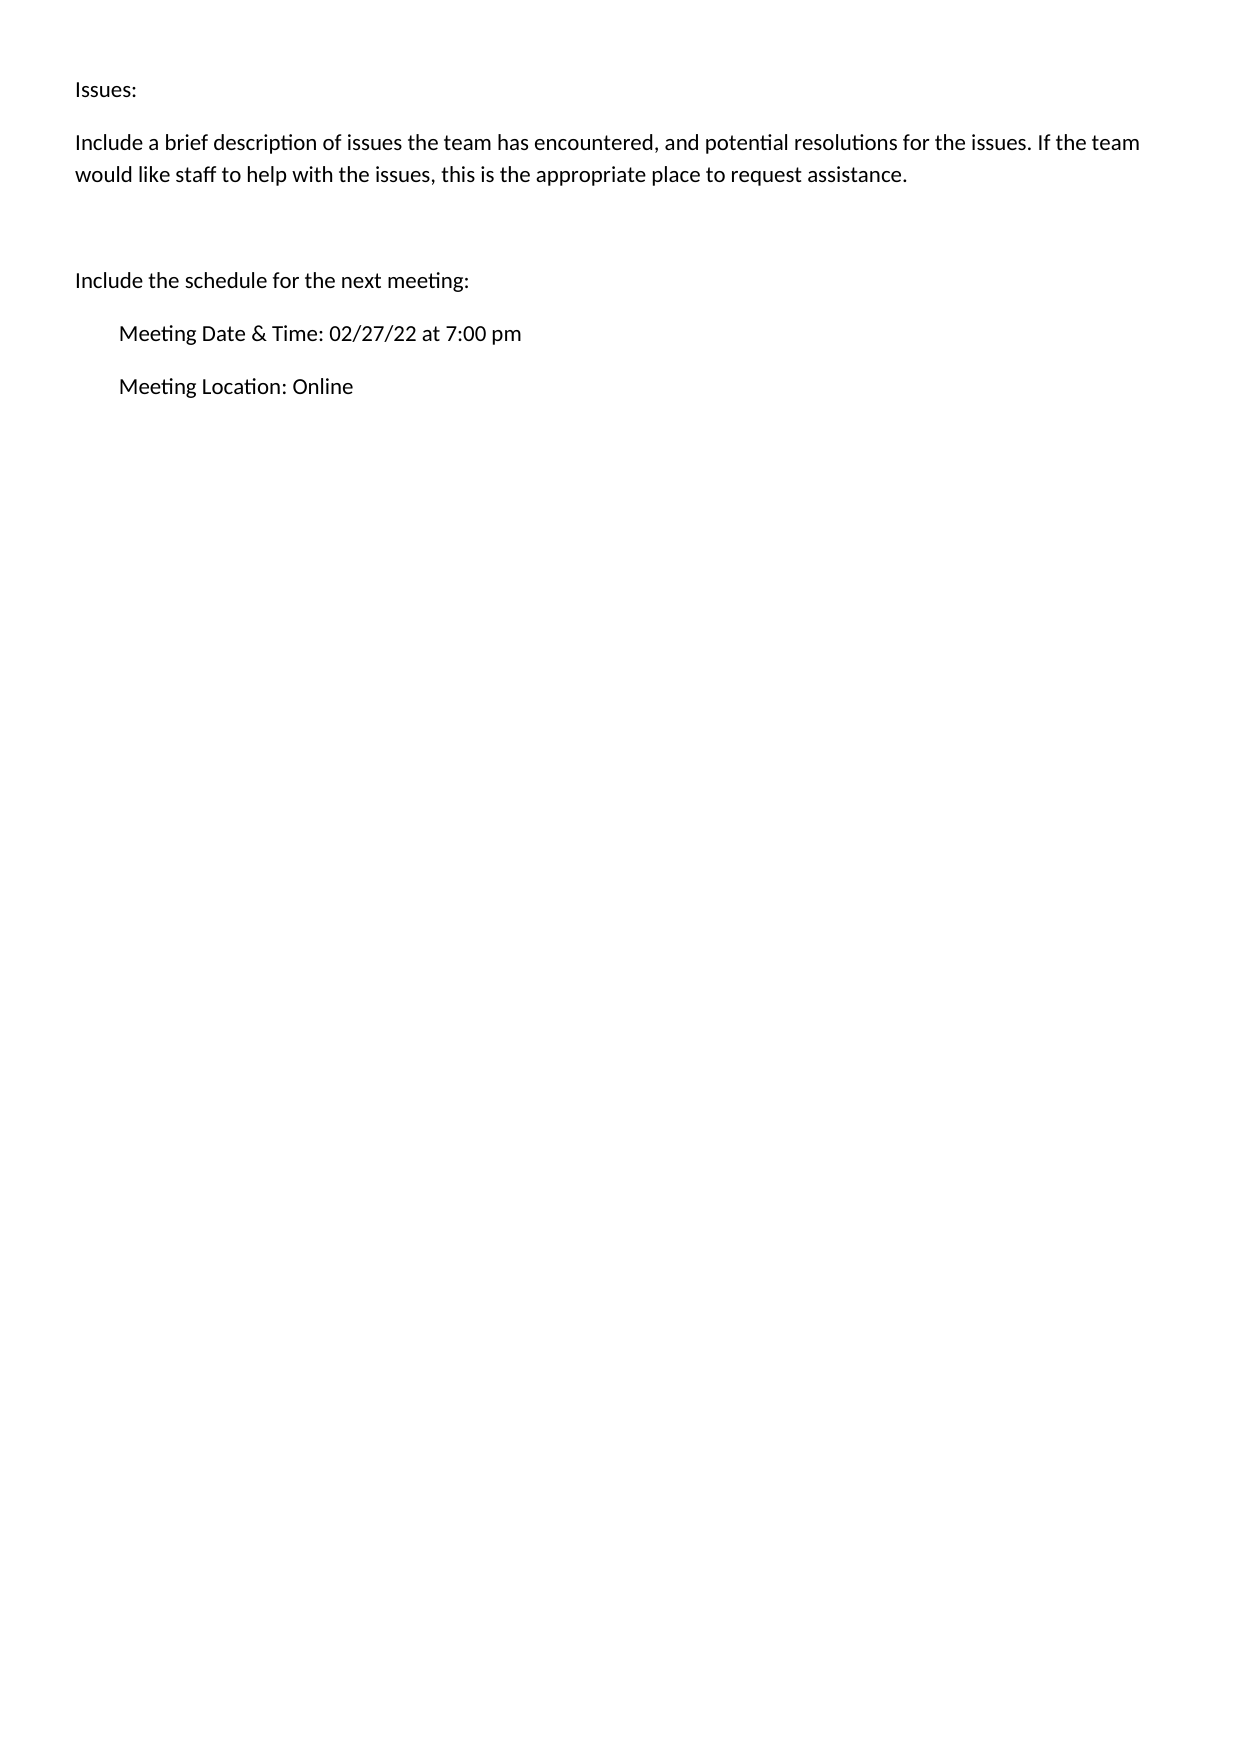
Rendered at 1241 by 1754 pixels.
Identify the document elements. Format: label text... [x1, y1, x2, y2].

text Meeting Location: Online [119, 372, 1165, 400]
text Meeting Date & Time: 02/27/22 at 7:00 pm [119, 319, 1165, 347]
text Include a brief description of issues the team has encountered, and potential resolutions for the issues. If the team would like staff to help with the issues, this is the appropriate place to request assistance. [75, 128, 1165, 188]
text Include the schedule for the next meeting: [75, 266, 1165, 294]
text Issues: [75, 75, 1165, 103]
